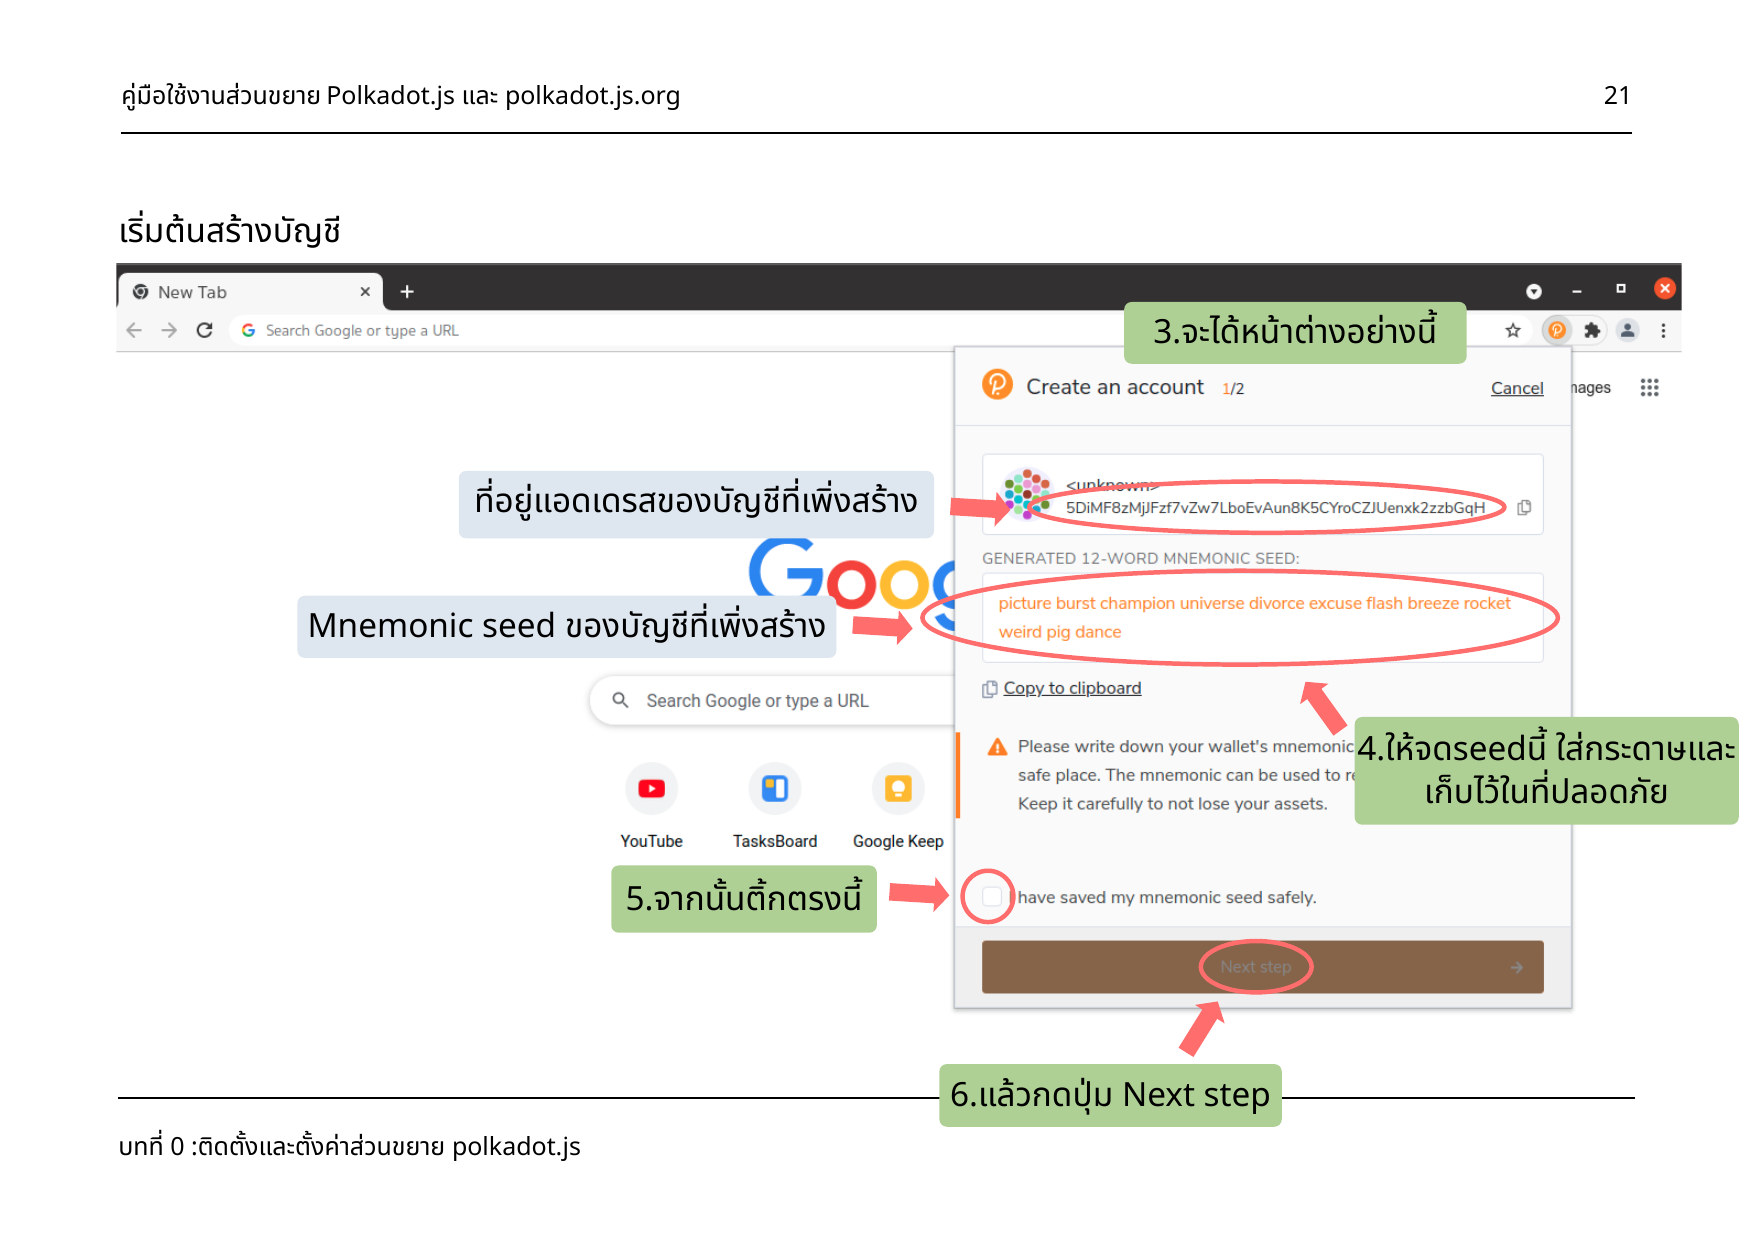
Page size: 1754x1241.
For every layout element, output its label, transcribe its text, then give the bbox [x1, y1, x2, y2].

text เริ่มต้นสร้างบัญชี [118, 213, 1635, 256]
picture [116, 263, 1682, 1040]
